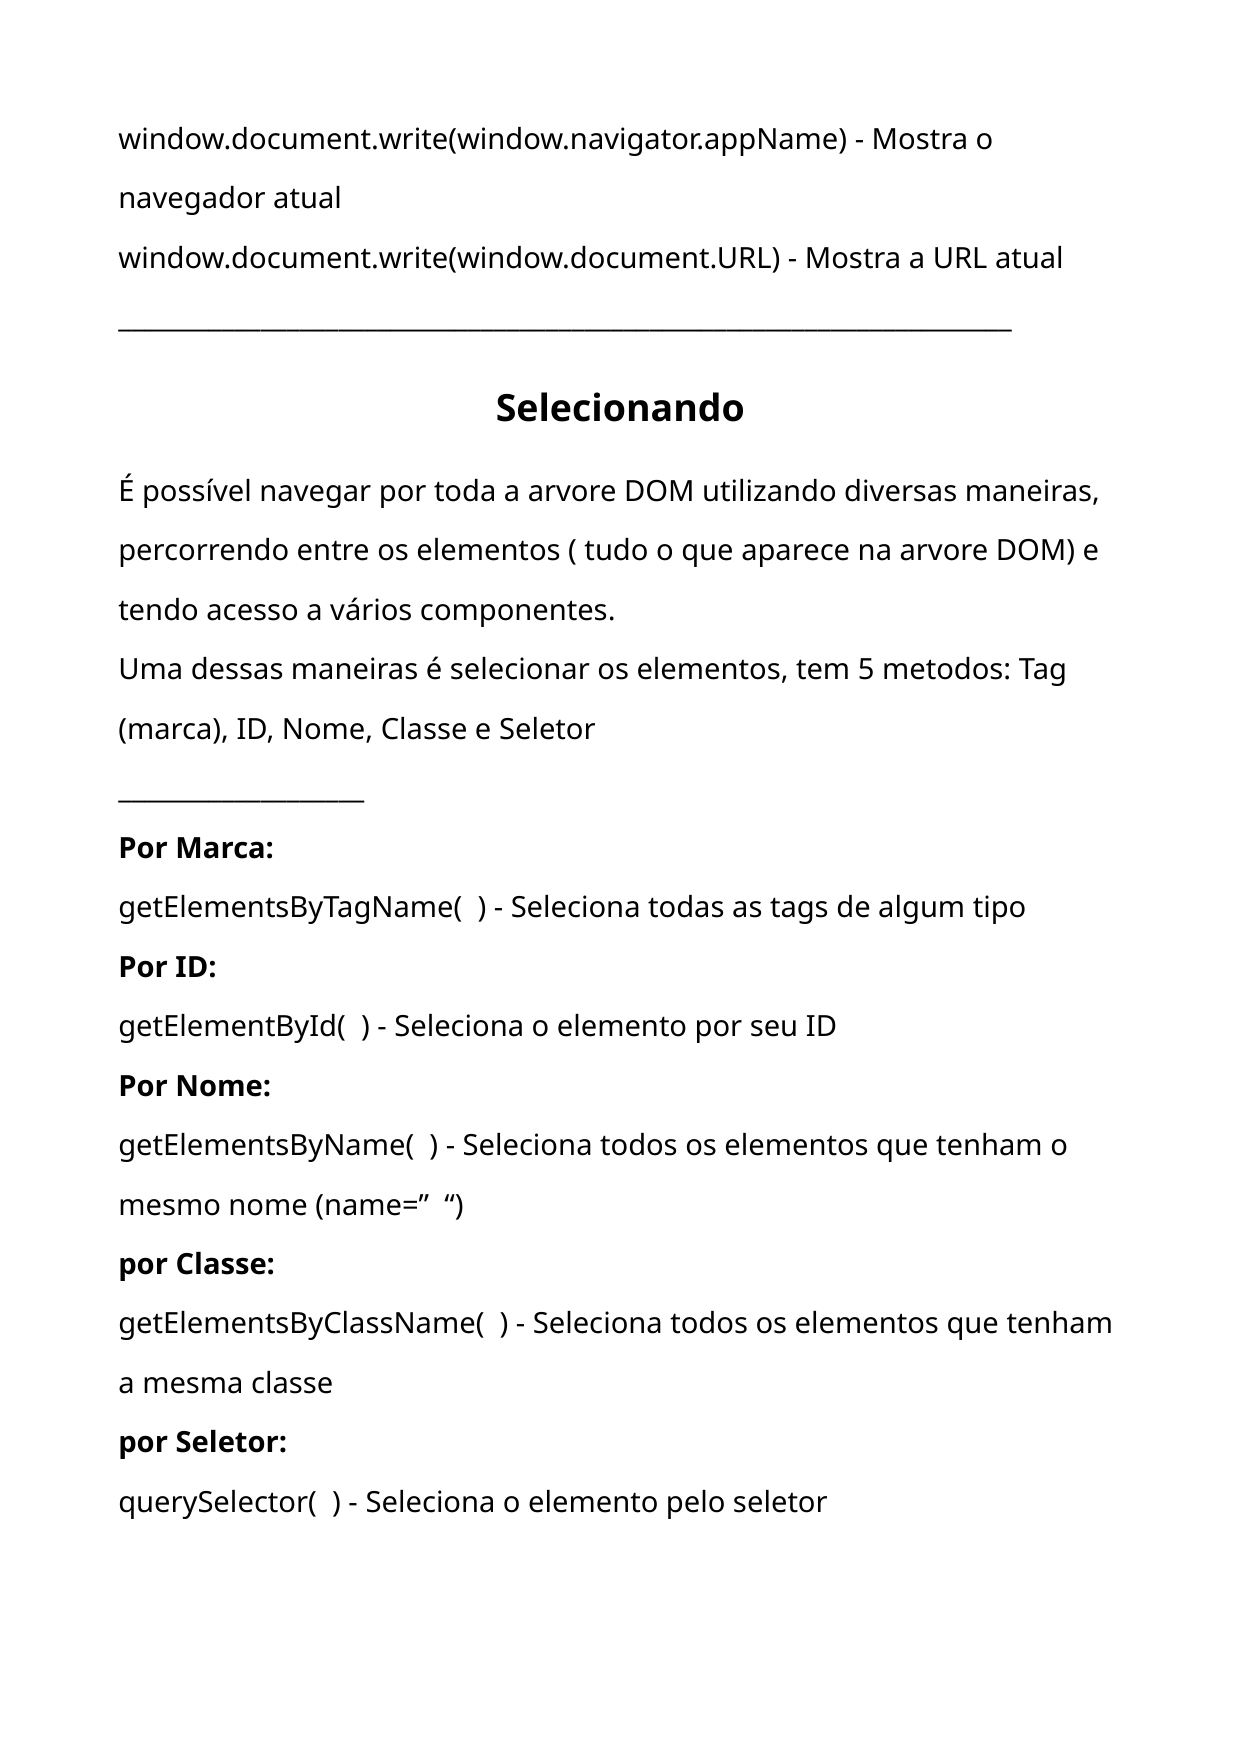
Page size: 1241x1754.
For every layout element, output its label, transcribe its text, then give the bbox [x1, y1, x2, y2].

text por Seletor: [118, 1422, 1122, 1461]
text window.document.write(window.navigator.appName) - Mostra o navegador atual [118, 118, 1122, 217]
text _____________________________________________________________________ [118, 297, 1122, 336]
text Por Marca: [118, 827, 1122, 867]
text ___________________ [118, 767, 1122, 807]
text Por Nome: [118, 1065, 1122, 1104]
text Por ID: [118, 946, 1122, 986]
text getElementsByName( ) - Seleciona todos os elementos que tenham o mesmo nome (name=” “) [118, 1124, 1122, 1223]
text Uma dessas maneiras é selecionar os elementos, tem 5 metodos: Tag (marca), ID, Nome, Classe e Seletor [118, 648, 1122, 748]
subtitle Selecionando [118, 381, 1122, 432]
text querySelector( ) - Seleciona o elemento pelo seletor [118, 1481, 1122, 1521]
text window.document.write(window.document.URL) - Mostra a URL atual [118, 237, 1122, 277]
text getElementsByTagName( ) - Seleciona todas as tags de algum tipo [118, 886, 1122, 926]
text getElementById( ) - Seleciona o elemento por seu ID [118, 1005, 1122, 1045]
text É possível navegar por toda a arvore DOM utilizando diversas maneiras, percorrendo entre os elementos ( tudo o que aparece na arvore DOM) e tendo acesso a vários componentes. [118, 470, 1122, 629]
text getElementsByClassName( ) - Seleciona todos os elementos que tenham a mesma classe [118, 1303, 1122, 1402]
text por Classe: [118, 1243, 1122, 1283]
